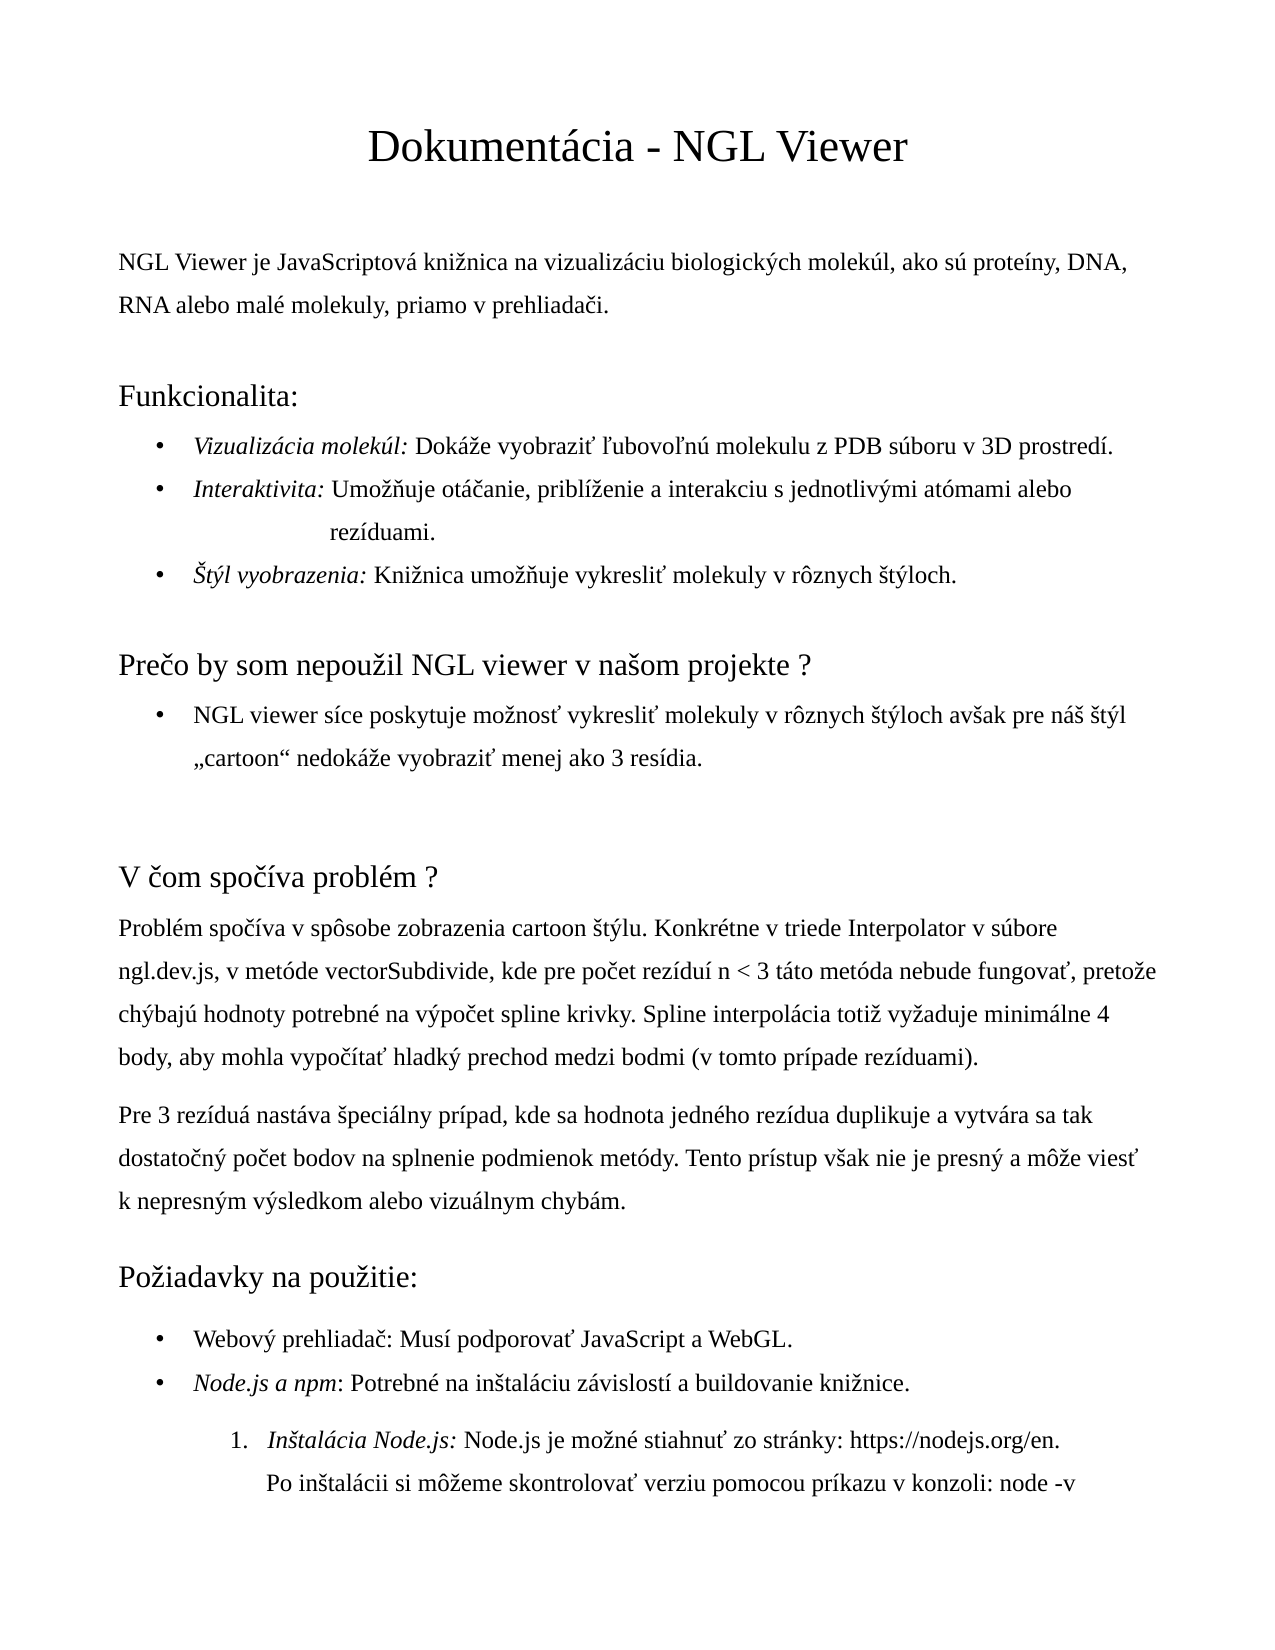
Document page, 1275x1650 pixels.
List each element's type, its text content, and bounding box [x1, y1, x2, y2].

text V čom spočíva problém ? [118, 859, 1157, 895]
text Po inštalácii si môžeme skontrolovať verziu pomocou príkazu v konzoli: node -v [118, 1468, 1157, 1497]
text Funkcionalita: [118, 377, 1157, 413]
list Webový prehliadač: Musí podporovať JavaScript a WebGL. [156, 1324, 1157, 1353]
text Problém spočíva v spôsobe zobrazenia cartoon štýlu. Konkrétne v triede Interpolator v súbore ngl.dev.js, v metóde vectorSubdivide, kde pre počet rezíduí n < 3 táto metóda nebude fungovať, pretože chýbajú hodnoty potrebné na výpočet spline krivky. Spline interpolácia totiž vyžaduje minimálne 4 body, aby mohla vypočítať hladký prechod medzi bodmi (v tomto prípade rezíduami). [118, 913, 1157, 1071]
text Pre 3 rezíduá nastáva špeciálny prípad, kde sa hodnota jedného rezídua duplikuje a vytvára sa tak dostatočný počet bodov na splnenie podmienok metódy. Tento prístup však nie je presný a môže viesť k nepresným výsledkom alebo vizuálnym chybám. [118, 1100, 1157, 1215]
list Interaktivita: Umožňuje otáčanie, priblíženie a interakciu s jednotlivými atómami alebo rezíduami. [156, 474, 1157, 546]
subtitle Požiadavky na použitie: [118, 1258, 1157, 1294]
text Dokumentácia - NGL Viewer [118, 118, 1157, 171]
text Prečo by som nepoužil NGL viewer v našom projekte ? [118, 646, 1157, 682]
list Inštalácia Node.js: Node.js je možné stiahnuť zo stránky: https://nodejs.org/en. [229, 1425, 1157, 1454]
list Štýl vyobrazenia: Knižnica umožňuje vykresliť molekuly v rôznych štýloch. [156, 560, 1157, 589]
list Vizualizácia molekúl: Dokáže vyobraziť ľubovoľnú molekulu z PDB súboru v 3D prostredí. [156, 431, 1157, 459]
list Node.js a npm: Potrebné na inštaláciu závislostí a buildovanie knižnice. [156, 1368, 1157, 1396]
text NGL Viewer je JavaScriptová knižnica na vizualizáciu biologických molekúl, ako sú proteíny, DNA, RNA alebo malé molekuly, priamo v prehliadači. [118, 247, 1157, 319]
list NGL viewer síce poskytuje možnosť vykresliť molekuly v rôznych štýloch avšak pre náš štýl „cartoon“ nedokáže vyobraziť menej ako 3 resídia. [156, 700, 1157, 772]
